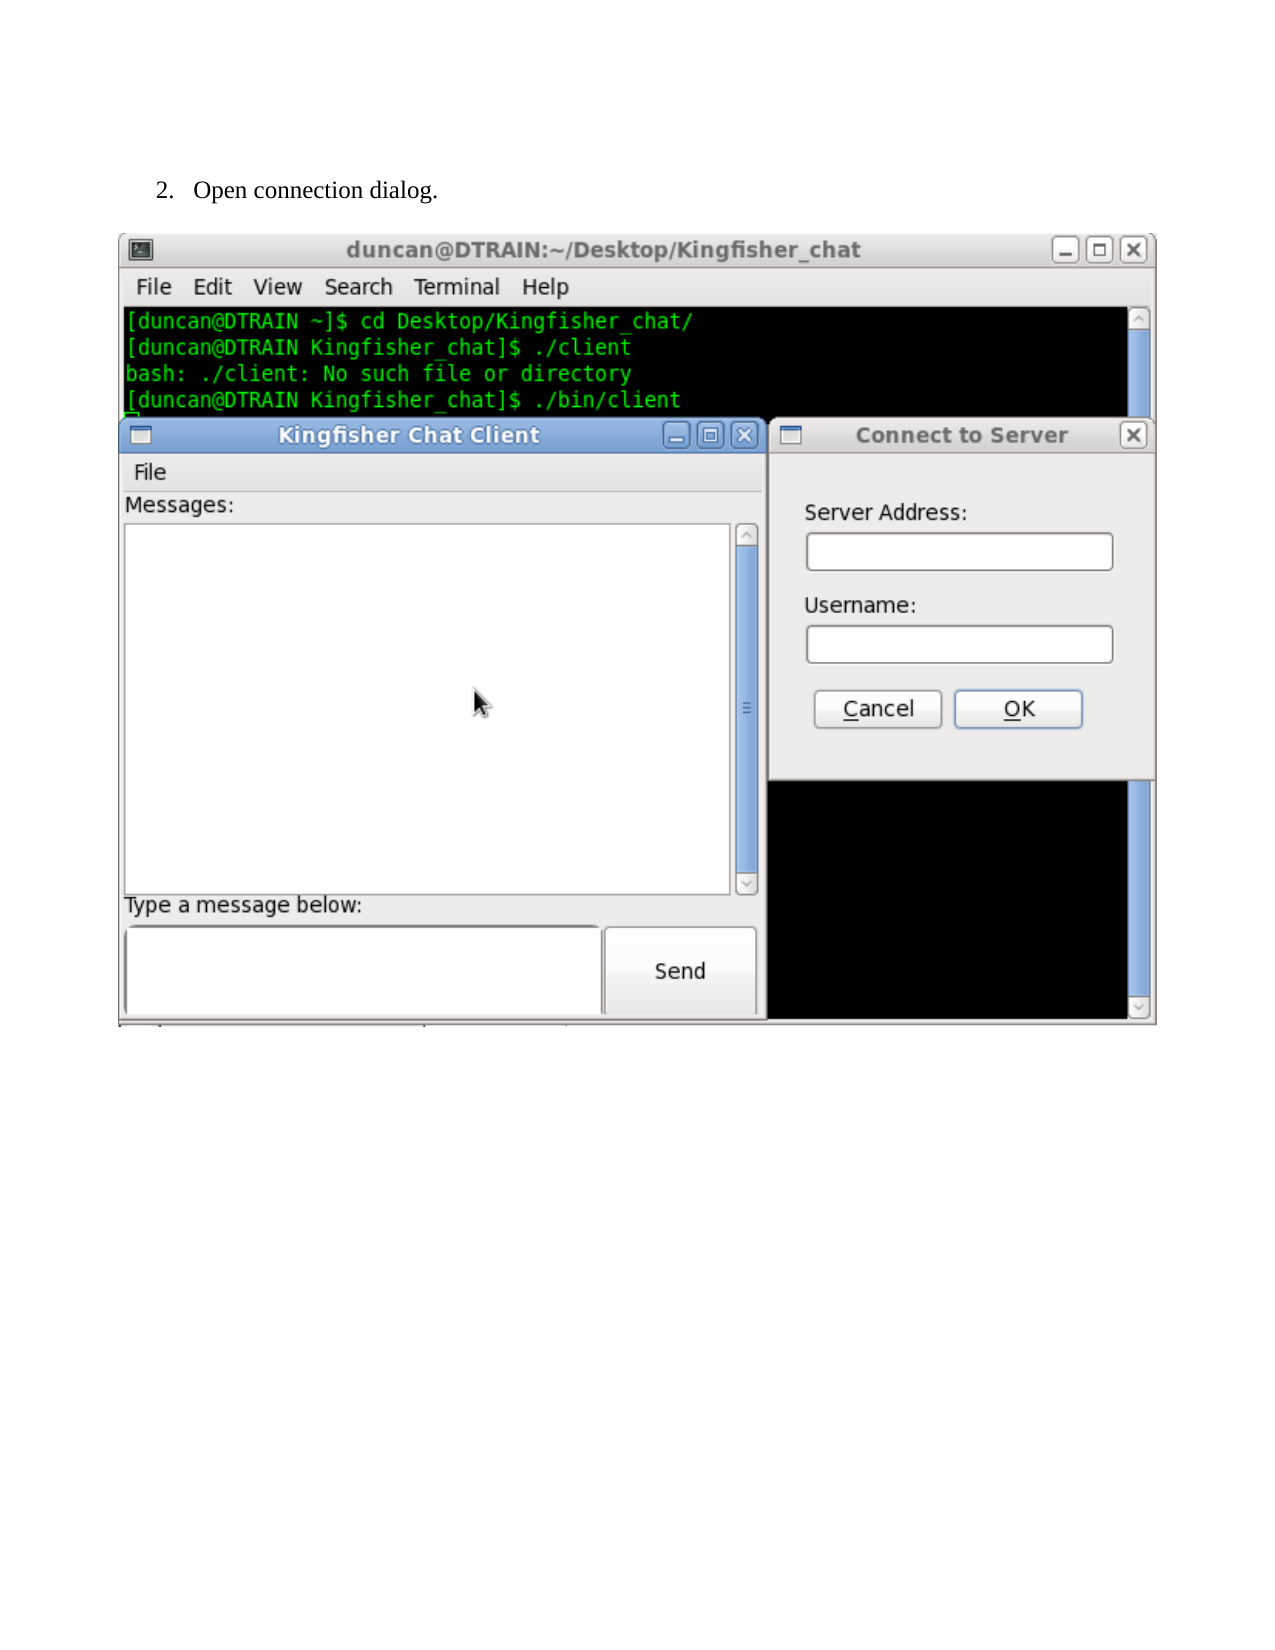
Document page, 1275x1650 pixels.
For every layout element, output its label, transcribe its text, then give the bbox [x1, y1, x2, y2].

picture [118, 233, 1157, 1027]
list Open connection dialog. [156, 176, 1157, 204]
